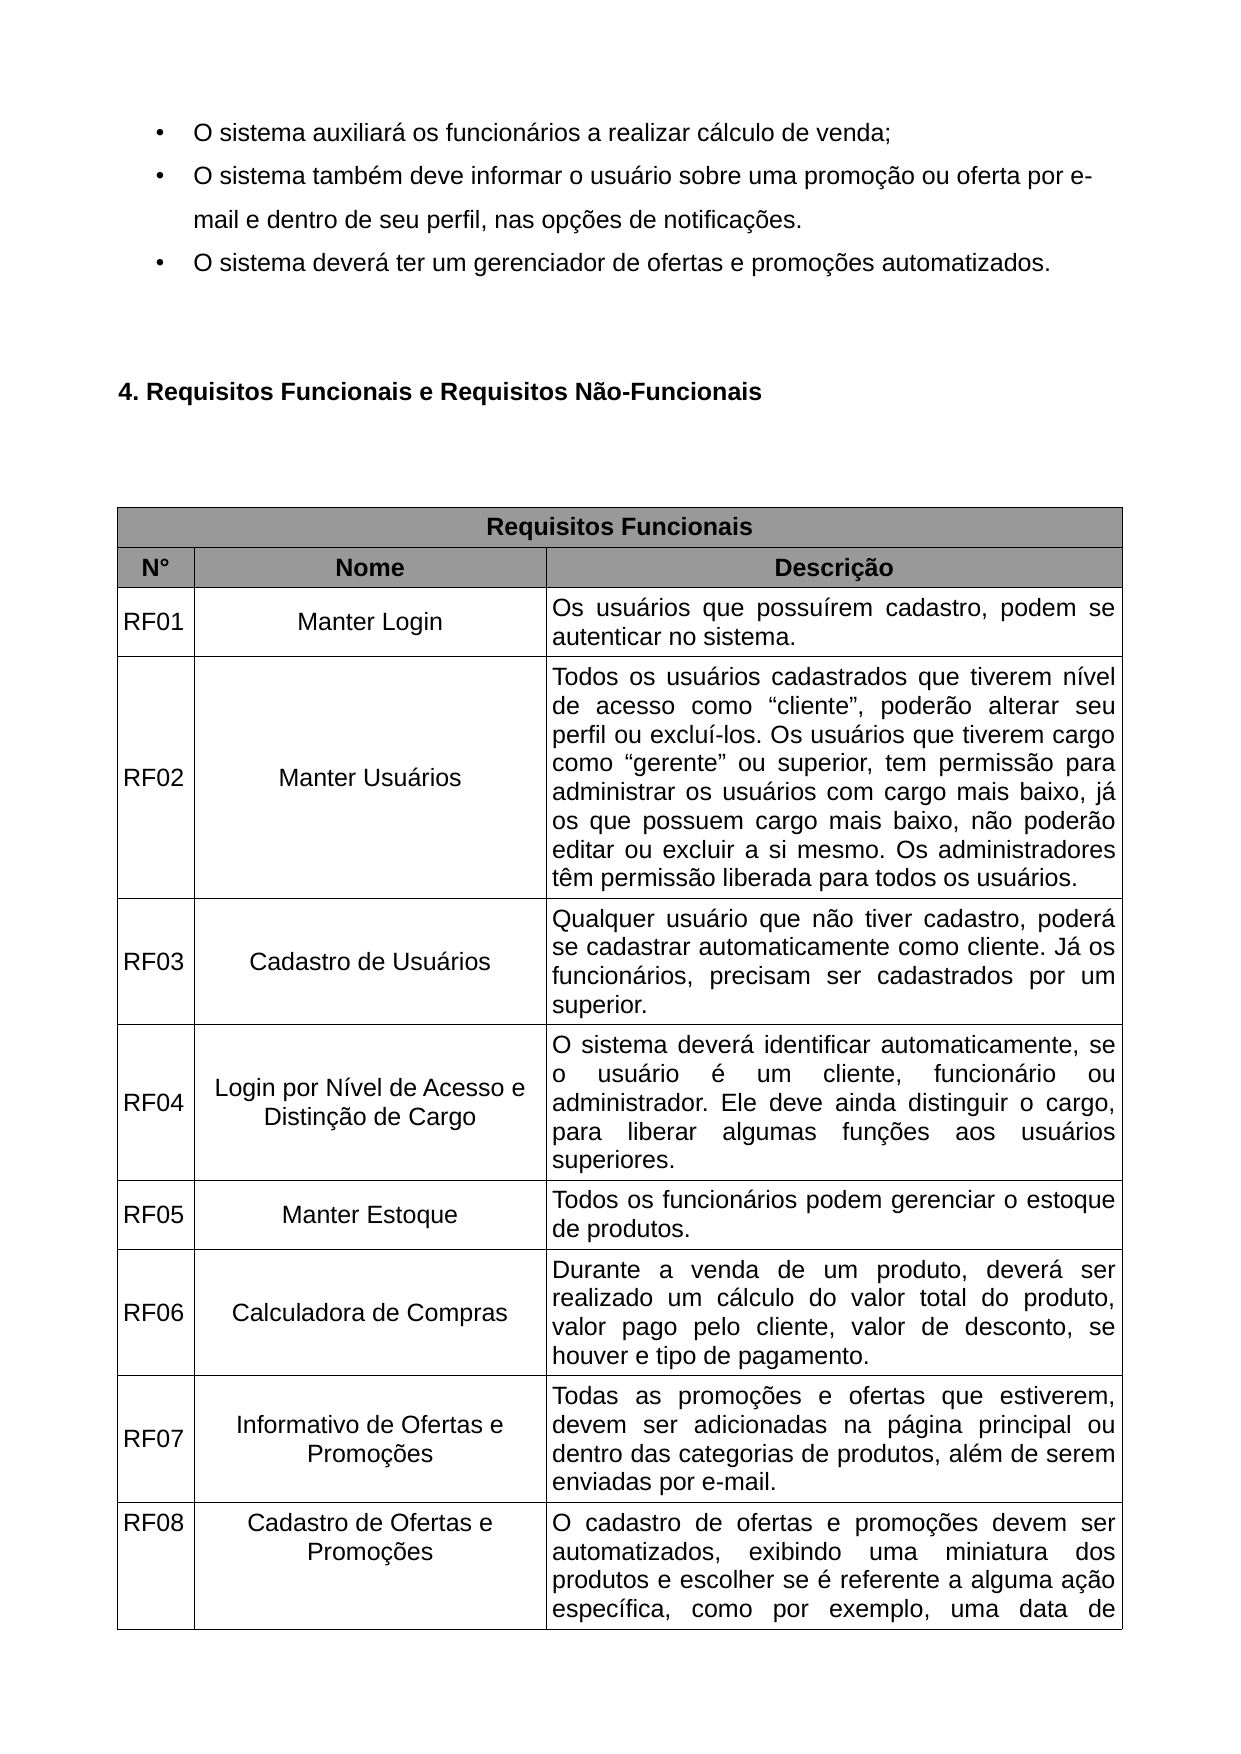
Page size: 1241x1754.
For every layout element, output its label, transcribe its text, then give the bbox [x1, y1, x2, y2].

table_cell RF08 [118, 1503, 194, 1628]
table_cell Qualquer usuário que não tiver cadastro, poderá se cadastrar automaticamente como cliente. Já os funcionários, precisam ser cadastrados por um superior. [547, 899, 1122, 1024]
table_cell O sistema deverá identificar automaticamente, se o usuário é um cliente, funcionário ou administrador. Ele deve ainda distinguir o cargo, para liberar algumas funções aos usuários superiores. [547, 1025, 1122, 1180]
table_cell Os usuários que possuírem cadastro, podem se autenticar no sistema. [547, 588, 1122, 656]
table_cell Login por Nível de Acesso e Distinção de Cargo [195, 1025, 546, 1180]
table_cell RF02 [118, 657, 194, 898]
table_cell RF06 [118, 1250, 194, 1375]
table_cell Nome [195, 548, 546, 587]
table_cell RF05 [118, 1181, 194, 1249]
table_cell RF07 [118, 1376, 194, 1502]
table_cell O cadastro de ofertas e promoções devem ser automatizados, exibindo uma miniatura dos produtos e escolher se é referente a alguma ação específica, como por exemplo, uma data de [547, 1503, 1122, 1628]
table_cell Manter Login [195, 588, 546, 656]
table_cell Durante a venda de um produto, deverá ser realizado um cálculo do valor total do produto, valor pago pelo cliente, valor de desconto, se houver e tipo de pagamento. [547, 1250, 1122, 1375]
table_cell RF04 [118, 1025, 194, 1180]
list O sistema também deve informar o usuário sobre uma promoção ou oferta por e-mail e dentro de seu perfil, nas opções de notificações. [156, 161, 1122, 233]
table_cell Todos os funcionários podem gerenciar o estoque de produtos. [547, 1181, 1122, 1249]
table_cell RF03 [118, 899, 194, 1024]
table_cell Cadastro de Ofertas e Promoções [195, 1503, 546, 1628]
list O sistema deverá ter um gerenciador de ofertas e promoções automatizados. [156, 248, 1122, 277]
table_cell Manter Usuários [195, 657, 546, 898]
table_cell N° [118, 548, 194, 587]
table_cell RF01 [118, 588, 194, 656]
table_cell Todas as promoções e ofertas que estiverem, devem ser adicionadas na página principal ou dentro das categorias de produtos, além de serem enviadas por e-mail. [547, 1376, 1122, 1502]
list O sistema auxiliará os funcionários a realizar cálculo de venda; [156, 118, 1122, 147]
text 4. Requisitos Funcionais e Requisitos Não-Funcionais [118, 377, 1122, 406]
table_cell Informativo de Ofertas e Promoções [195, 1376, 546, 1502]
table_cell Descrição [547, 548, 1122, 587]
table_cell Cadastro de Usuários [195, 899, 546, 1024]
table_cell Calculadora de Compras [195, 1250, 546, 1375]
table_cell Todos os usuários cadastrados que tiverem nível de acesso como “cliente”, poderão alterar seu perfil ou excluí-los. Os usuários que tiverem cargo como “gerente” ou superior, tem permissão para administrar os usuários com cargo mais baixo, já os que possuem cargo mais baixo, não poderão editar ou excluir a si mesmo. Os administradores têm permissão liberada para todos os usuários. [547, 657, 1122, 898]
table_header Requisitos Funcionais [118, 508, 1122, 547]
table_cell Manter Estoque [195, 1181, 546, 1249]
